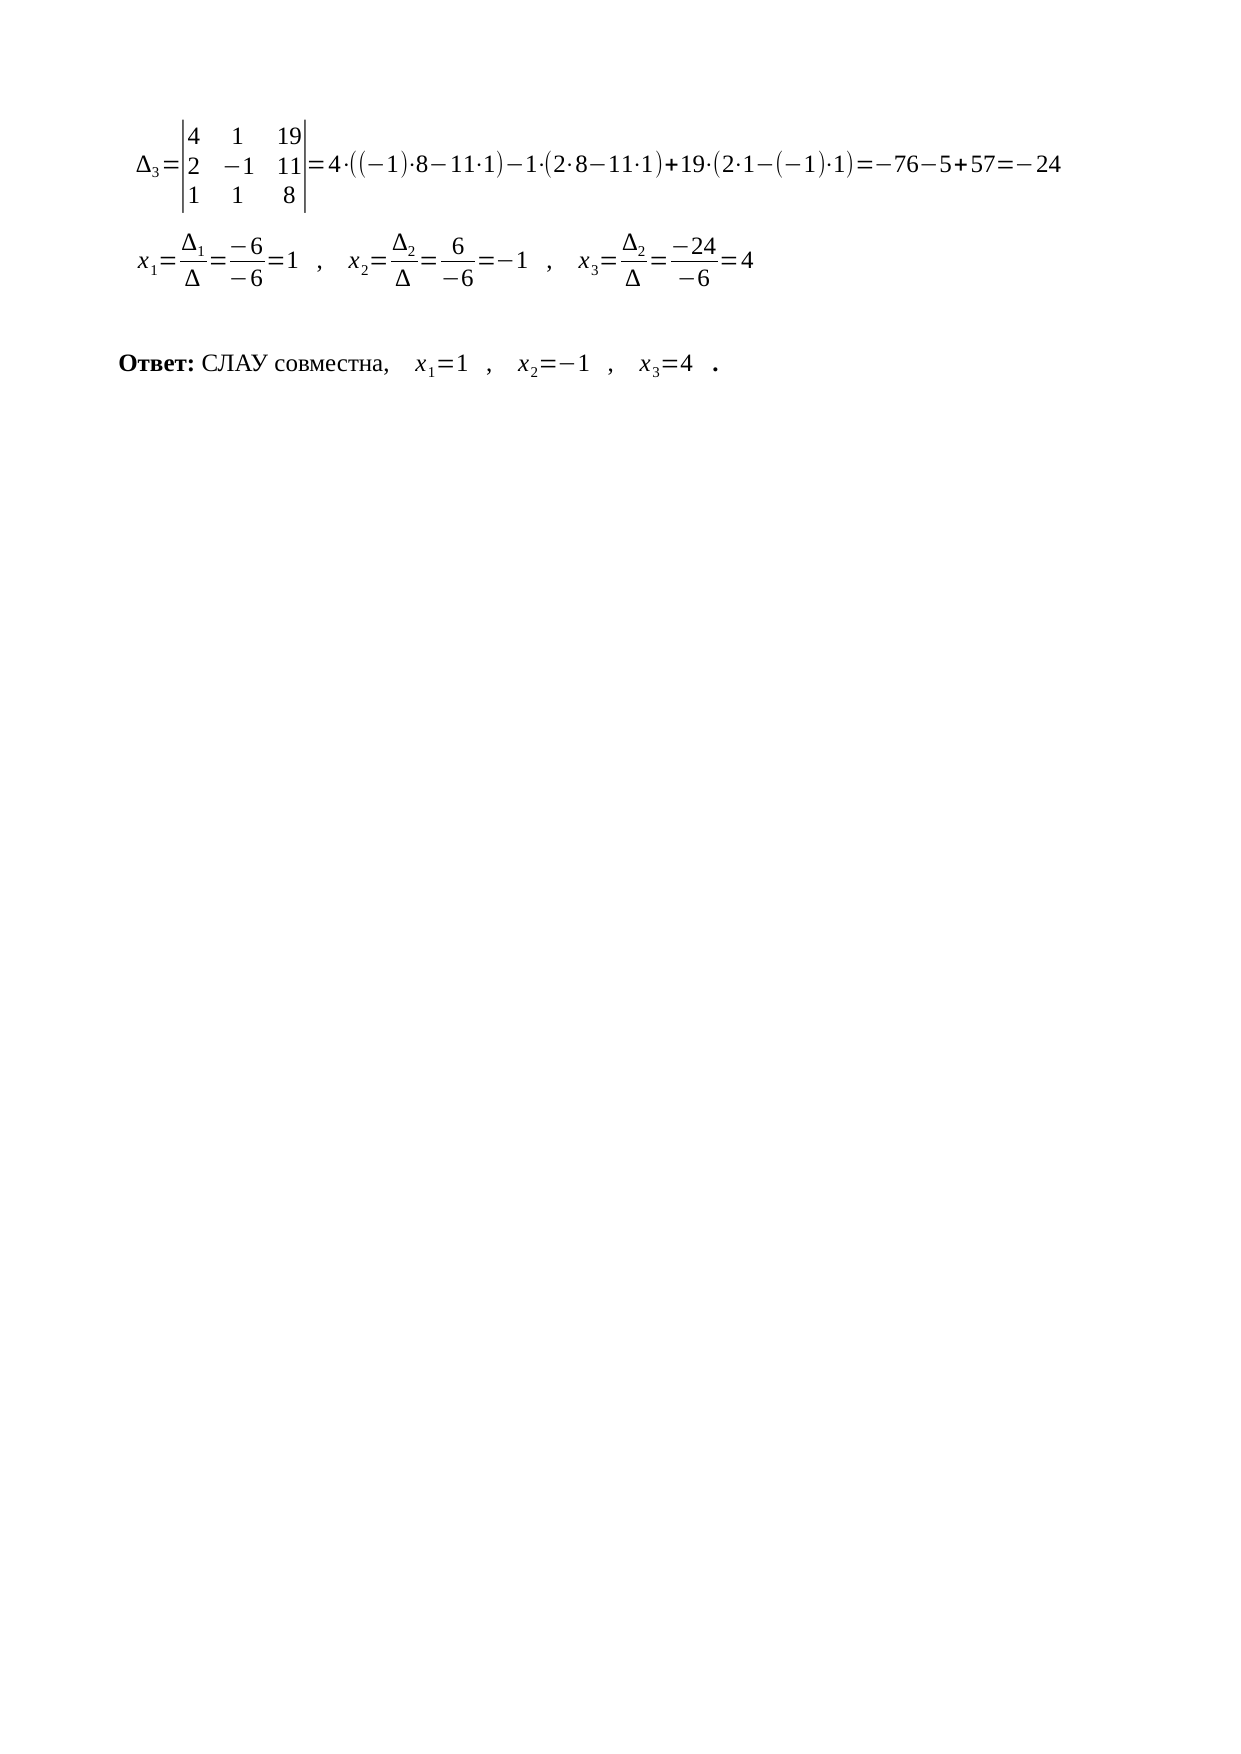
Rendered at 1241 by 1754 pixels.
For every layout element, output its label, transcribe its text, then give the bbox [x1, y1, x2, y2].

text Ответ: СЛАУ совместна, , , . [118, 348, 1163, 381]
text , , [118, 228, 1163, 291]
